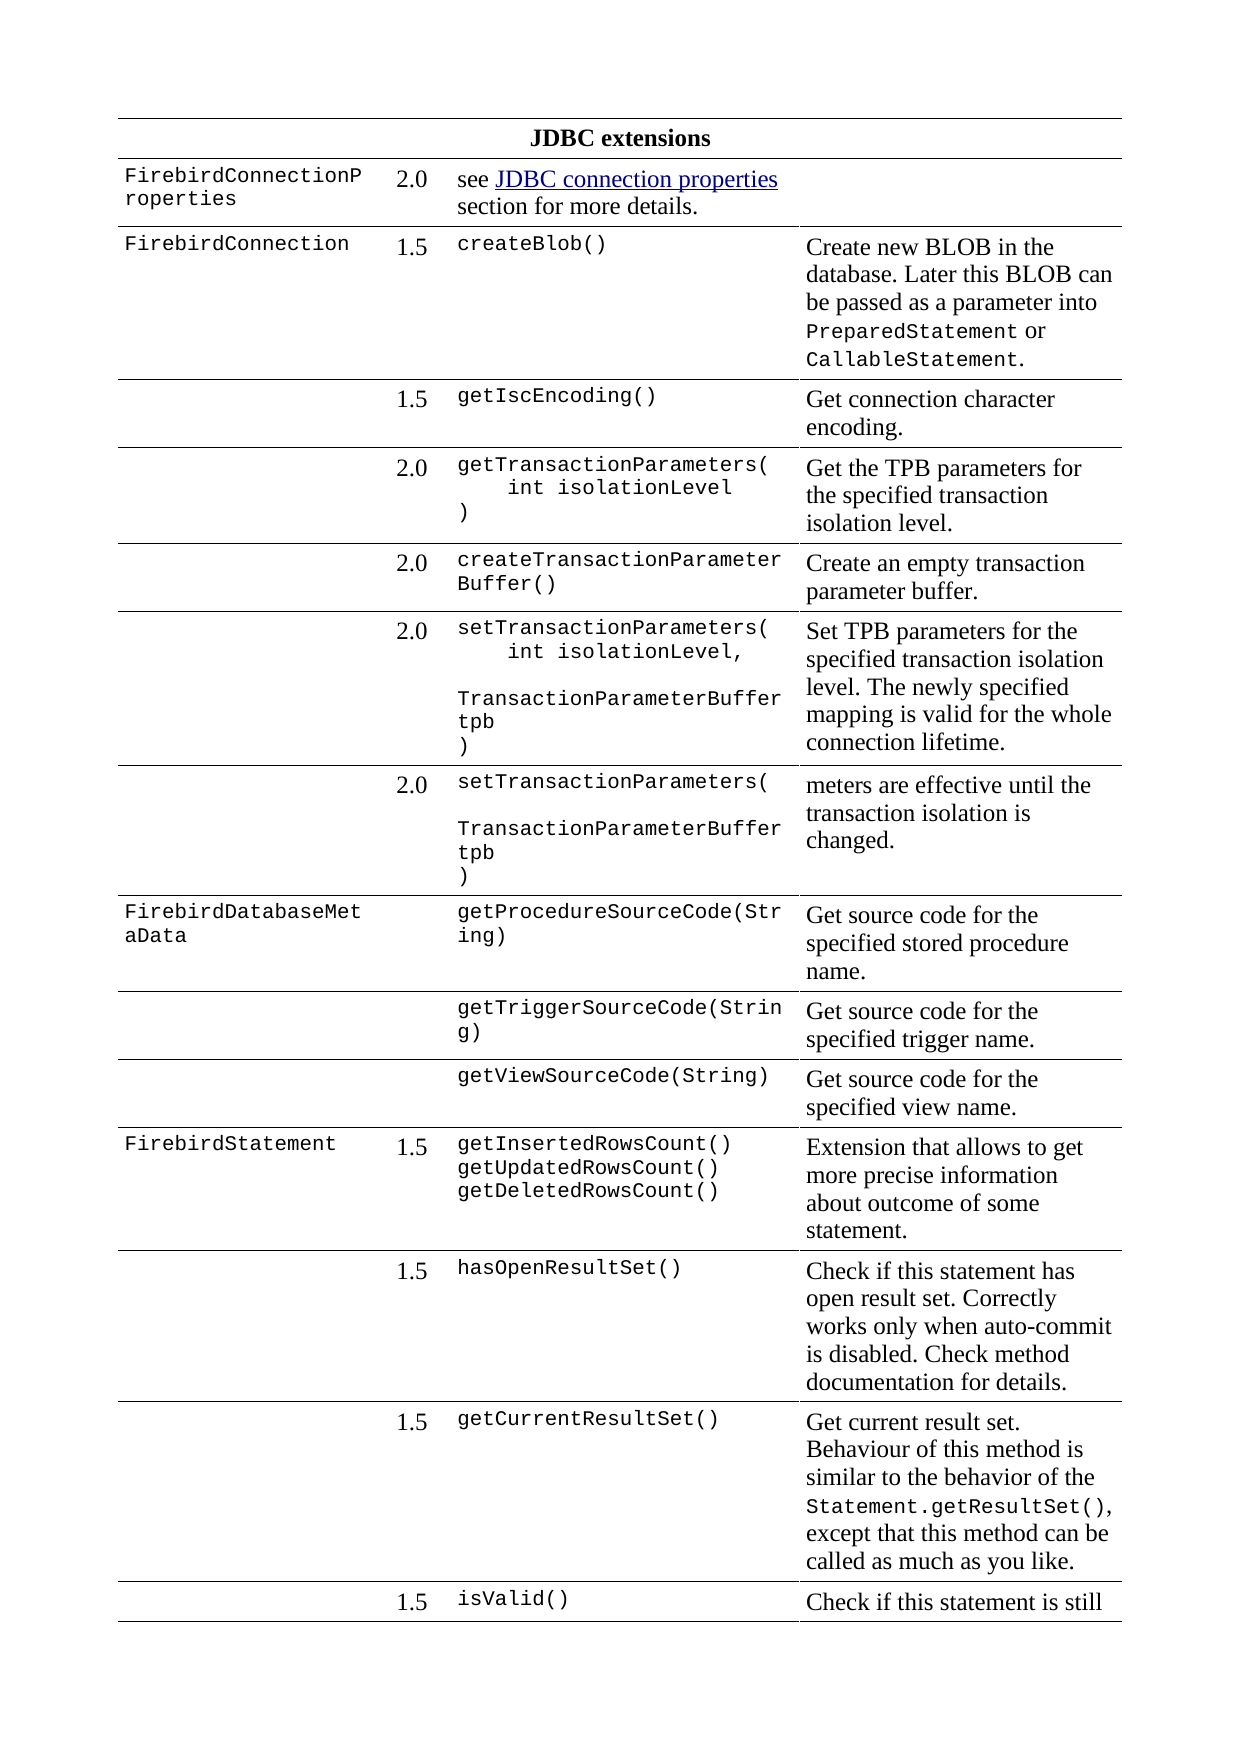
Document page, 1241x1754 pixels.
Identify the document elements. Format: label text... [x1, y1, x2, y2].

table_cell createTransactionParameterBuffer() [451, 544, 799, 611]
table_cell Extension that allows to get more precise information about outcome of some statement. [800, 1128, 1122, 1250]
table_cell [373, 1060, 451, 1127]
table_cell Check if this statement is still [800, 1582, 1122, 1621]
table_cell [373, 992, 451, 1059]
table_cell Get connection character encoding. [800, 380, 1122, 447]
table_cell Get source code for the specified stored procedure name. [800, 896, 1122, 991]
table_cell 1.5 [373, 227, 451, 379]
table_cell FirebirdDatabaseMetaData [118, 896, 373, 991]
table_cell 1.5 [373, 1582, 451, 1621]
table_cell 2.0 [373, 544, 451, 611]
table_cell [800, 159, 1122, 226]
table_cell Get the TPB parameters for the specified transaction isolation level. [800, 448, 1122, 543]
table_cell getTransactionParameters( int isolationLevel ) [451, 448, 799, 543]
table_cell 2.0 [373, 612, 451, 765]
table_cell FirebirdConnection [118, 227, 373, 379]
table_cell Create new BLOB in the database. Later this BLOB can be passed as a parameter into PreparedStatement or CallableStatement. [800, 227, 1122, 379]
table_cell [118, 1582, 373, 1621]
table_cell createBlob() [451, 227, 799, 379]
table_cell [118, 1060, 373, 1127]
table_cell [373, 896, 451, 991]
table_cell getCurrentResultSet() [451, 1402, 799, 1581]
table_cell setTransactionParameters( TransactionParameterBuffer tpb ) [451, 766, 799, 895]
table_cell 1.5 [373, 380, 451, 447]
table_cell 1.5 [373, 1251, 451, 1401]
table_cell Check if this statement has open result set. Correctly works only when auto-commit is disabled. Check method documentation for details. [800, 1251, 1122, 1401]
table_cell getIscEncoding() [451, 380, 799, 447]
table_cell [118, 1251, 373, 1401]
table_cell Create an empty transaction parameter buffer. [800, 544, 1122, 611]
table_cell [118, 766, 373, 895]
table_cell 2.0 [373, 766, 451, 895]
table_cell getProcedureSourceCode(String) [451, 896, 799, 991]
table_cell Get source code for the specified view name. [800, 1060, 1122, 1127]
table_cell [118, 992, 373, 1059]
table_cell meters are effective until the transaction isolation is changed. [800, 766, 1122, 895]
table_cell getViewSourceCode(String) [451, 1060, 799, 1127]
table_cell [118, 448, 373, 543]
table_header JDBC extensions [118, 119, 1122, 158]
table_cell see JDBC connection properties section for more details. [451, 159, 799, 226]
table_cell hasOpenResultSet() [451, 1251, 799, 1401]
table_cell [118, 612, 373, 765]
table_cell Get source code for the specified trigger name. [800, 992, 1122, 1059]
table_cell Get current result set. Behaviour of this method is similar to the behavior of the Statement.getResultSet(), except that this method can be called as much as you like. [800, 1402, 1122, 1581]
table_cell Set TPB parameters for the specified transaction isolation level. The newly specified mapping is valid for the whole connection lifetime. [800, 612, 1122, 765]
table_cell 1.5 [373, 1402, 451, 1581]
table_cell [118, 1402, 373, 1581]
table_cell 2.0 [373, 159, 451, 226]
table_cell 1.5 [373, 1128, 451, 1250]
table_cell isValid() [451, 1582, 799, 1621]
table_cell [118, 380, 373, 447]
table_cell [118, 544, 373, 611]
table_cell getTriggerSourceCode(String) [451, 992, 799, 1059]
table_cell 2.0 [373, 448, 451, 543]
table_cell setTransactionParameters( int isolationLevel, TransactionParameterBuffer tpb ) [451, 612, 799, 765]
table_cell FirebirdConnectionProperties [118, 159, 373, 226]
table_cell getInsertedRowsCount() getUpdatedRowsCount() getDeletedRowsCount() [451, 1128, 799, 1250]
table_cell FirebirdStatement [118, 1128, 373, 1250]
